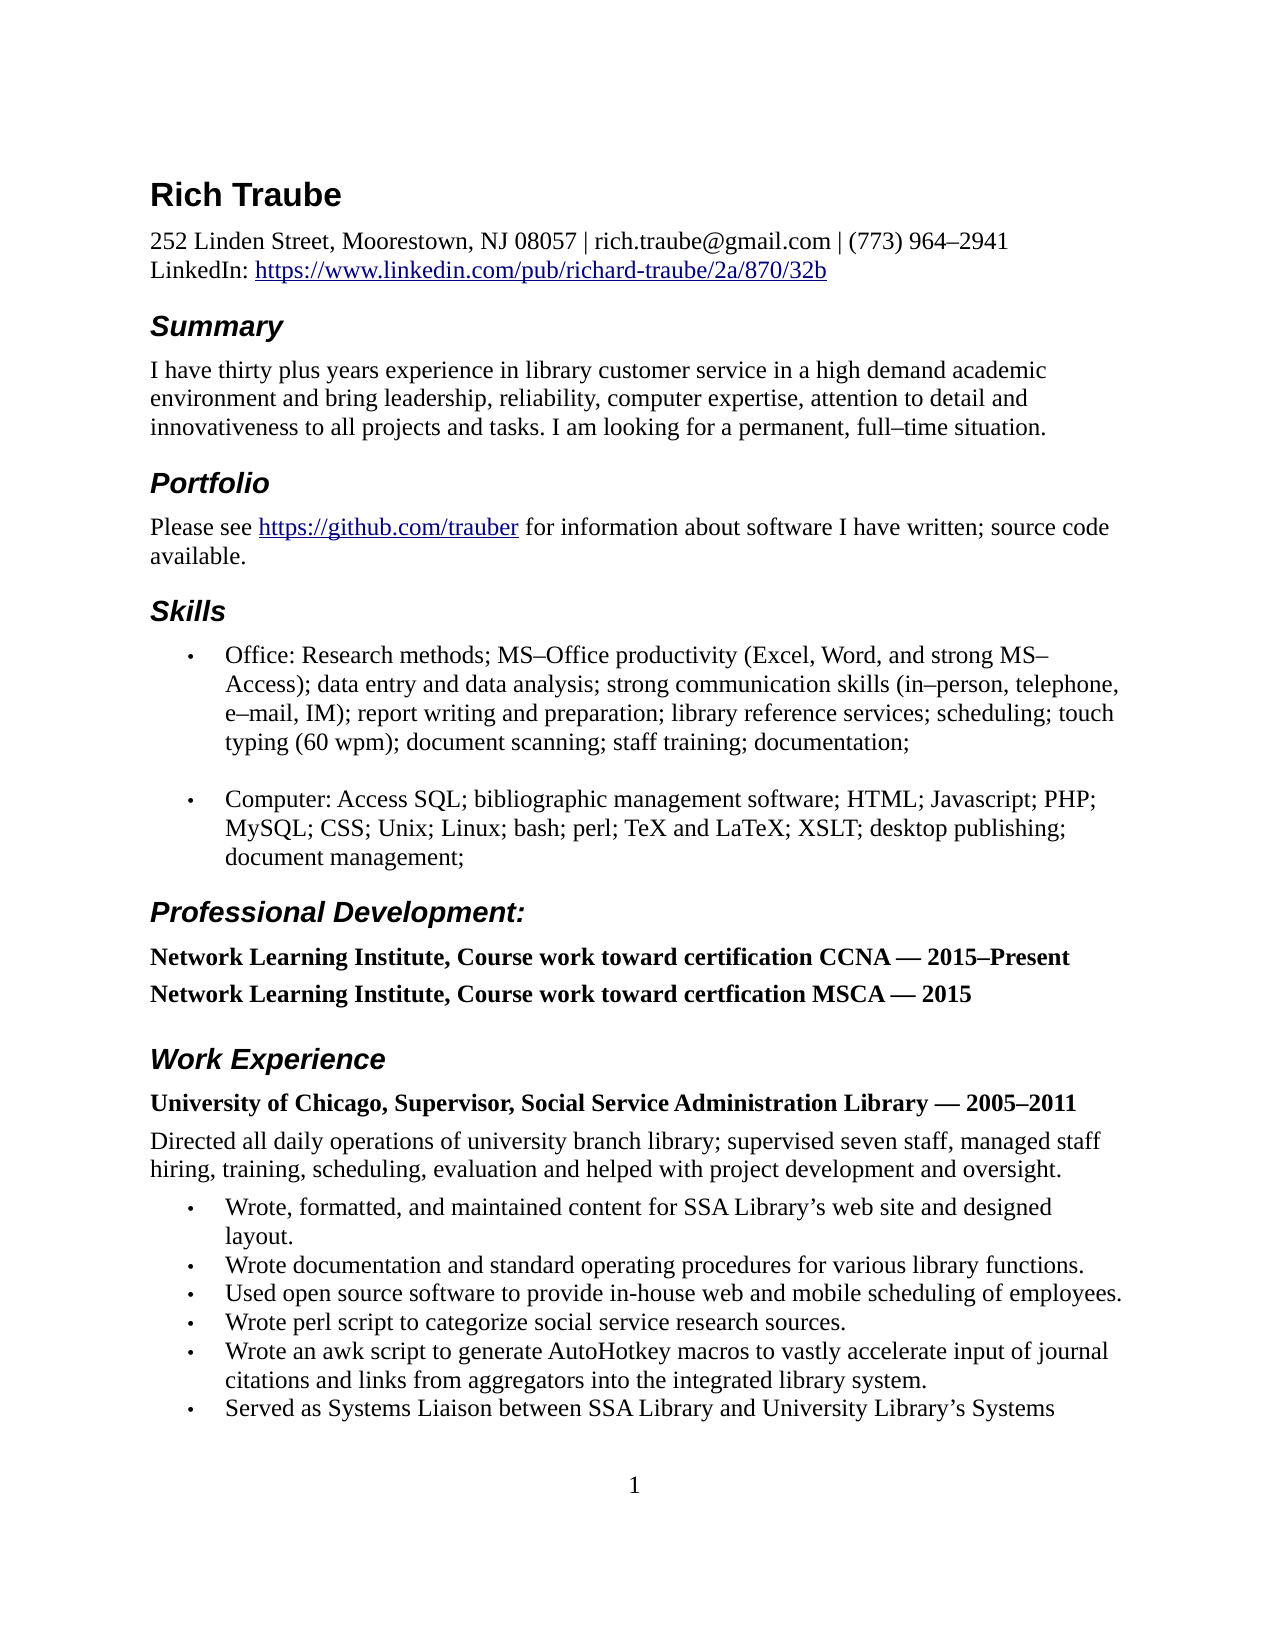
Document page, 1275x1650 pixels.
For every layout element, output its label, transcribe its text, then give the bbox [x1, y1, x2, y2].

subtitle Professional Development: [150, 896, 1125, 929]
list Wrote documentation and standard operating procedures for various library functions. [187, 1250, 1125, 1278]
subtitle Rich Traube [150, 175, 1125, 214]
text Please see https://github.com/trauber for information about software I have written; source code available. [150, 512, 1125, 569]
list Wrote, formatted, and maintained content for SSA Library’s web site and designed layout. [187, 1192, 1125, 1250]
list Computer: Access SQL; bibliographic management software; HTML; Javascript; PHP; MySQL; CSS; Unix; Linux; bash; perl; TeX and LaTeX; XSLT; desktop publishing; document management; [187, 784, 1125, 871]
text Network Learning Institute, Course work toward certfication MSCA — 2015 [150, 979, 1125, 1008]
list Wrote perl script to categorize social service research sources. [187, 1307, 1125, 1336]
list Office: Research methods; MS–Office productivity (Excel, Word, and strong MS–Access); data entry and data analysis; strong communication skills (in–person, telephone, e–mail, IM); report writing and preparation; library reference services; scheduling; touch typing (60 wpm); document scanning; staff training; documentation; [187, 641, 1125, 784]
list Wrote an awk script to generate AutoHotkey macros to vastly accelerate input of journal citations and links from aggregators into the integrated library system. [187, 1336, 1125, 1393]
subtitle Work Experience [150, 1042, 1125, 1076]
subtitle Skills [150, 594, 1125, 628]
text Directed all daily operations of university branch library; supervised seven staff, managed staff hiring, training, scheduling, evaluation and helped with project development and oversight. [150, 1126, 1125, 1183]
text I have thirty plus years experience in library customer service in a high demand academic environment and bring leadership, reliability, computer expertise, attention to detail and innovativeness to all projects and tasks. I am looking for a permanent, full–time situation. [150, 355, 1125, 441]
list Used open source software to provide in-house web and mobile scheduling of employees. [187, 1278, 1125, 1307]
subtitle Portfolio [150, 466, 1125, 499]
text 252 Linden Street, Moorestown, NJ 08057 | rich.traube@gmail.com | (773) 964–2941 LinkedIn: https://www.linkedin.com/pub/richard-traube/2a/870/32b [150, 226, 1125, 284]
text University of Chicago, Supervisor, Social Service Administration Library — 2005–2011 [150, 1088, 1125, 1117]
text Network Learning Institute, Course work toward certification CCNA — 2015–Present [150, 942, 1125, 970]
list Served as Systems Liaison between SSA Library and University Library’s Systems [187, 1393, 1125, 1422]
subtitle Summary [150, 309, 1125, 342]
